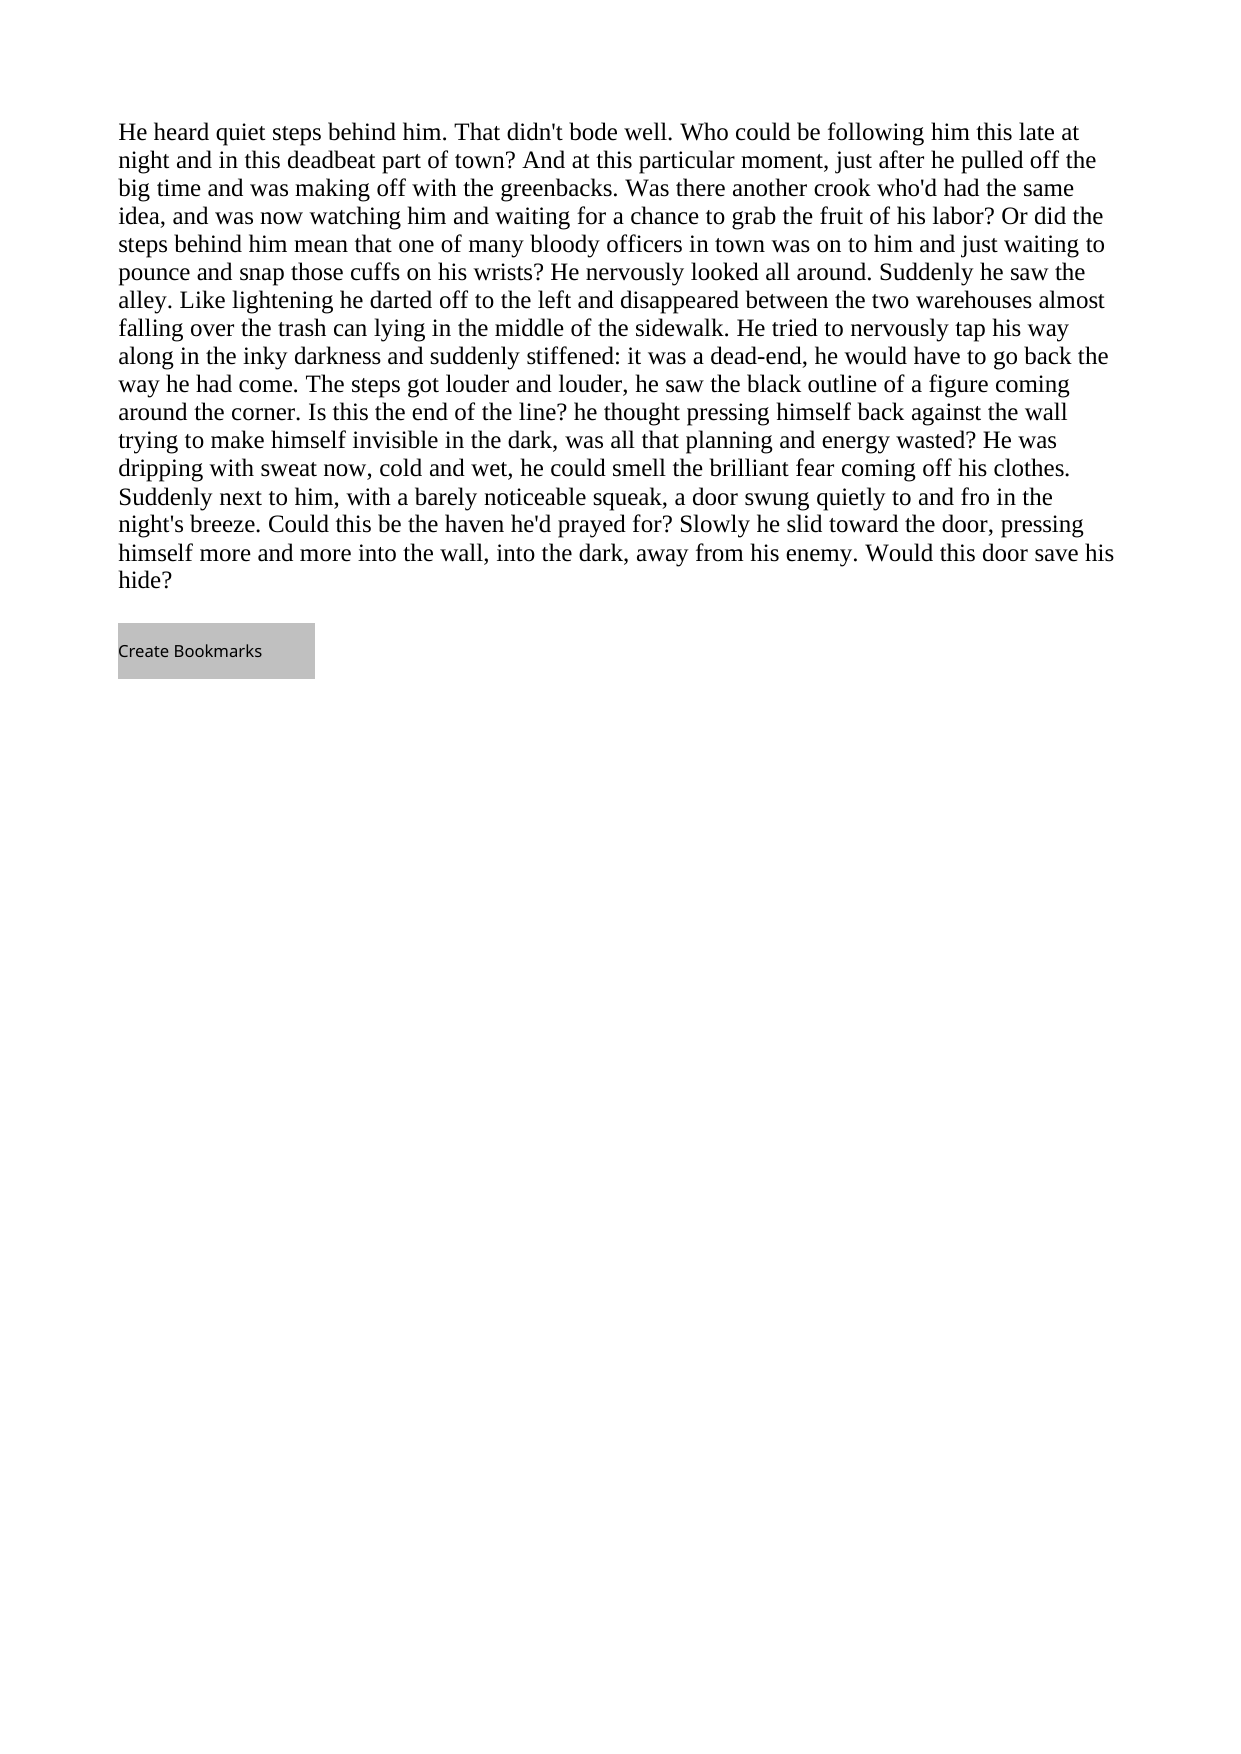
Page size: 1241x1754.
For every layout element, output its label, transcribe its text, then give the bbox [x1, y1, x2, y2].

text He heard quiet steps behind him. That didn't bode well. Who could be following him this late at night and in this deadbeat part of town? And at this particular moment, just after he pulled off the big time and was making off with the greenbacks. Was there another crook who'd had the same idea, and was now watching him and waiting for a chance to grab the fruit of his labor? Or did the steps behind him mean that one of many bloody officers in town was on to him and just waiting to pounce and snap those cuffs on his wrists? He nervously looked all around. Suddenly he saw the alley. Like lightening he darted off to the left and disappeared between the two warehouses almost falling over the trash can lying in the middle of the sidewalk. He tried to nervously tap his way along in the inky darkness and suddenly stiffened: it was a dead-end, he would have to go back the way he had come. The steps got louder and louder, he saw the black outline of a figure coming around the corner. Is this the end of the line? he thought pressing himself back against the wall trying to make himself invisible in the dark, was all that planning and energy wasted? He was dripping with sweat now, cold and wet, he could smell the brilliant fear coming off his clothes. Suddenly next to him, with a barely noticeable squeak, a door swung quietly to and fro in the night's breeze. Could this be the haven he'd prayed for? Slowly he slid toward the door, pressing himself more and more into the wall, into the dark, away from his enemy. Would this door save his hide? [118, 118, 1122, 594]
